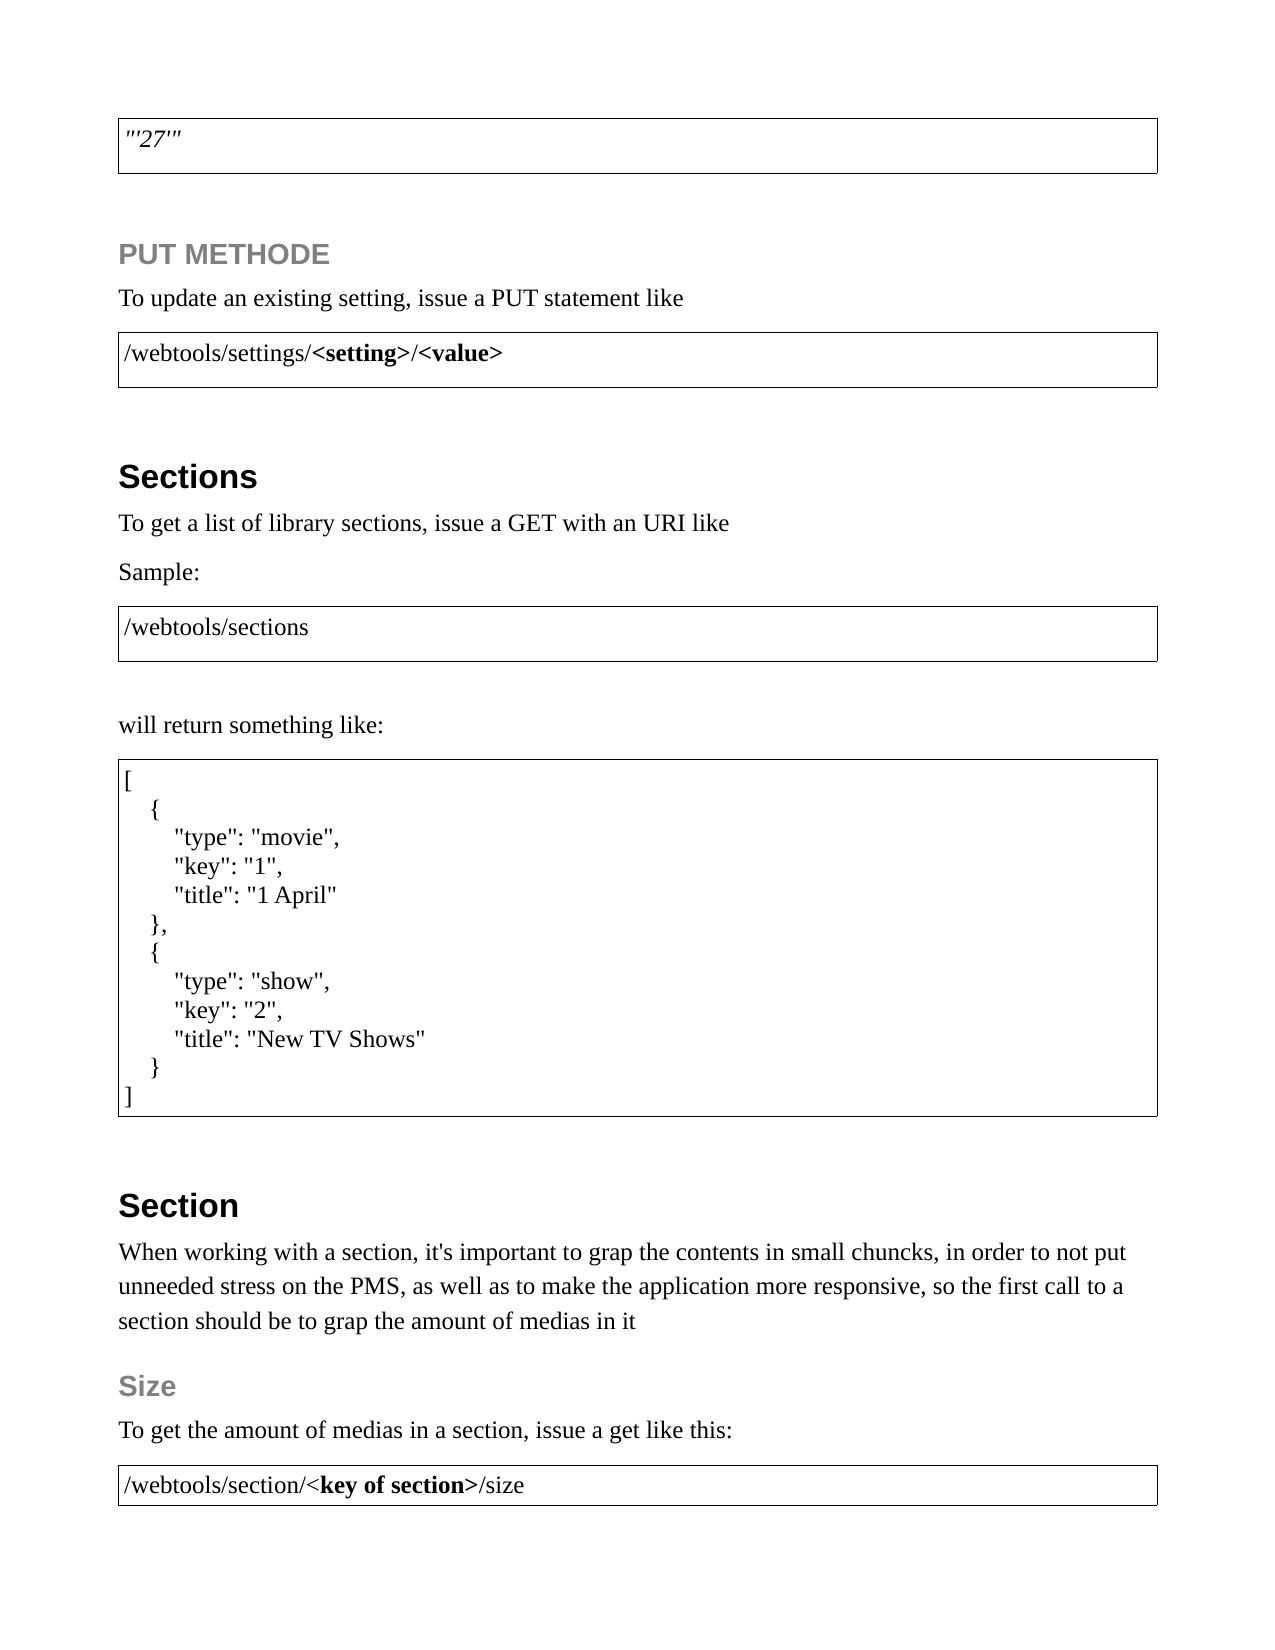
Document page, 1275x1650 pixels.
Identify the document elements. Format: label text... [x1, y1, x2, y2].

table_header /webtools/section/<key of section>/size [119, 1466, 1157, 1505]
table_header /webtools/sections [119, 607, 1157, 661]
text To get a list of library sections, issue a GET with an URI like [118, 508, 1157, 537]
subtitle PUT METHODE [118, 237, 1157, 270]
subtitle Size [118, 1369, 1157, 1403]
table_header /webtools/settings/<setting>/<value> [119, 333, 1157, 387]
subtitle Section [118, 1186, 1157, 1224]
text Sample: [118, 557, 1157, 586]
text When working with a section, it's important to grap the contents in small chuncks, in order to not put unneeded stress on the PMS, as well as to make the application more responsive, so the first call to a section should be to grap the amount of medias in it [118, 1237, 1157, 1334]
subtitle Sections [118, 457, 1157, 495]
text To get the amount of medias in a section, issue a get like this: [118, 1416, 1157, 1444]
table_header [ { "type": "movie", "key": "1", "title": "1 April" }, { "type": "show", "key": "2", "title": "New TV Shows" } ] [119, 760, 1157, 1116]
table_header "'27'" [119, 119, 1157, 173]
text To update an existing setting, issue a PUT statement like [118, 283, 1157, 312]
text will return something like: [118, 710, 1157, 739]
